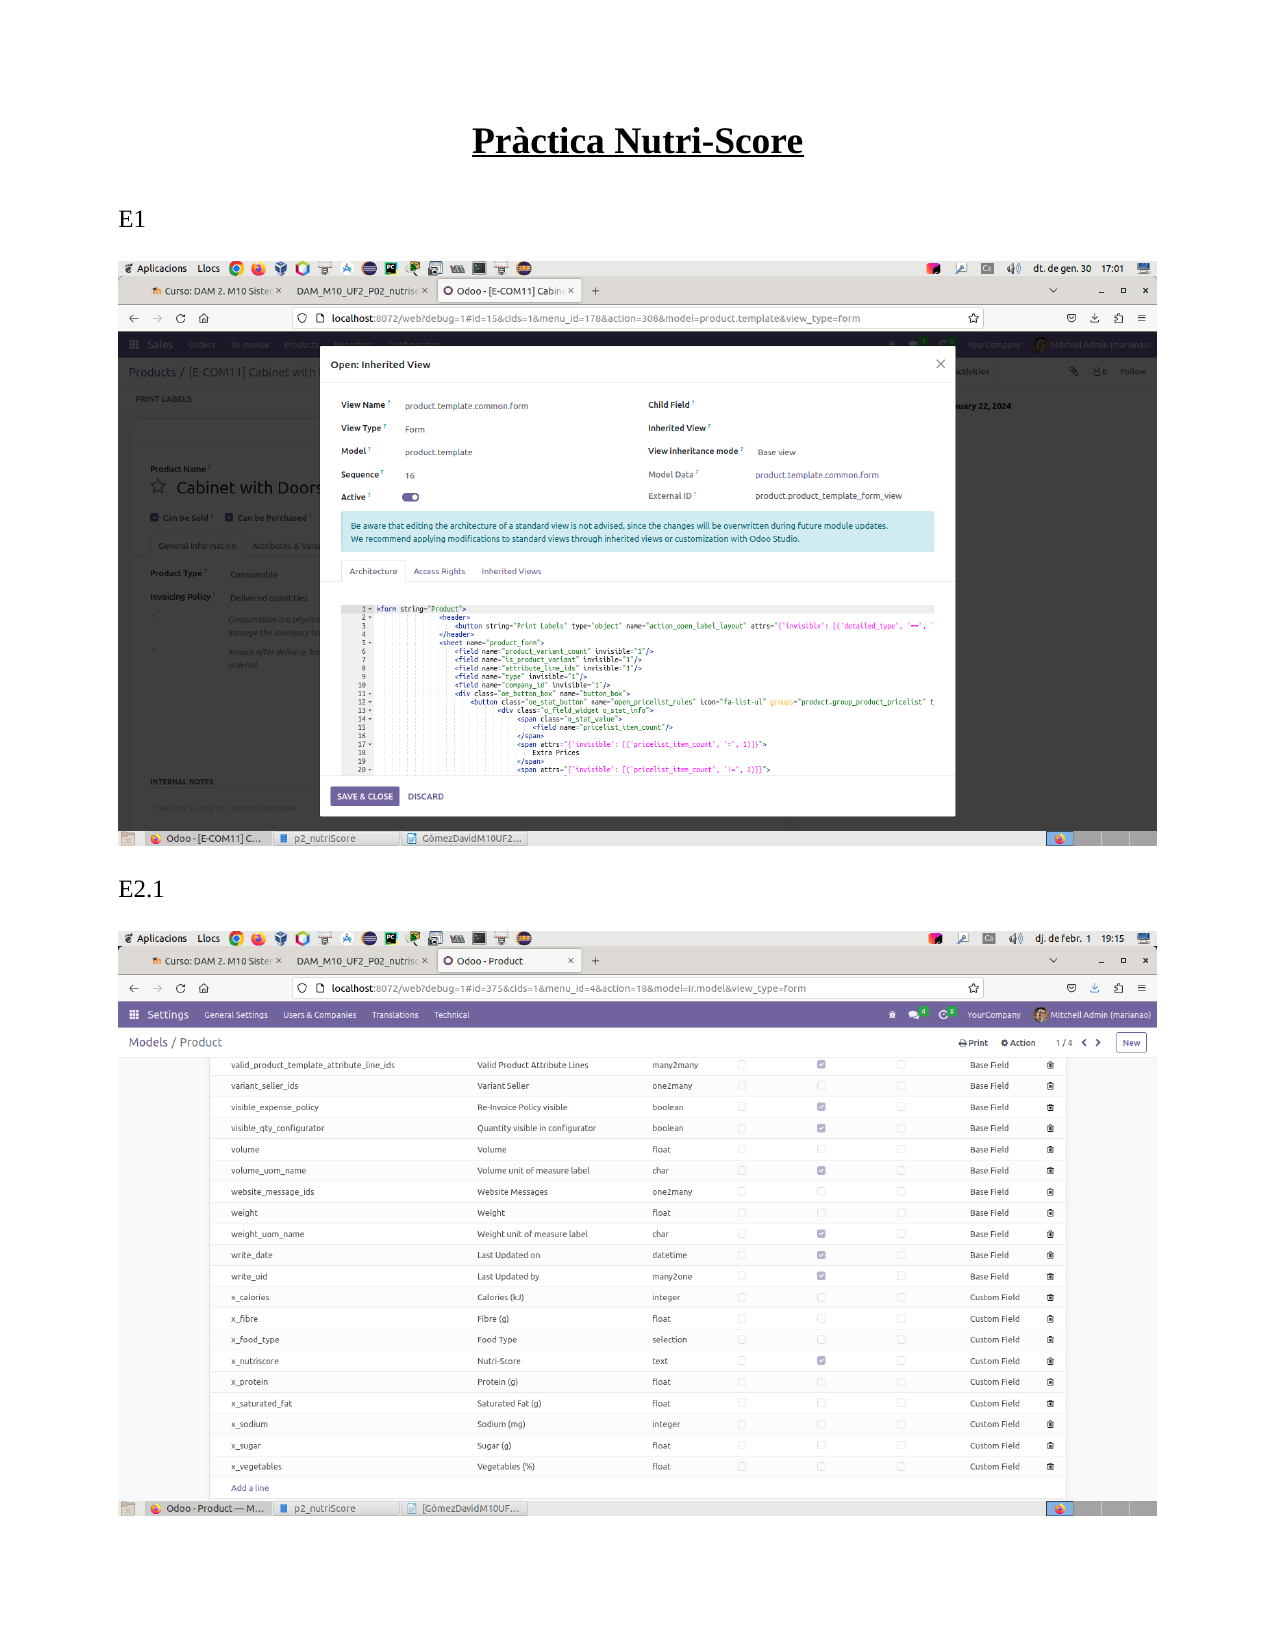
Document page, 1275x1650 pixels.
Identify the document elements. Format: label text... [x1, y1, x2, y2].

text E2.1 [118, 874, 1157, 903]
picture [118, 261, 1157, 846]
text E1 [118, 204, 1157, 233]
picture [118, 931, 1157, 1516]
text Pràctica Nutri-Score [118, 118, 1157, 161]
